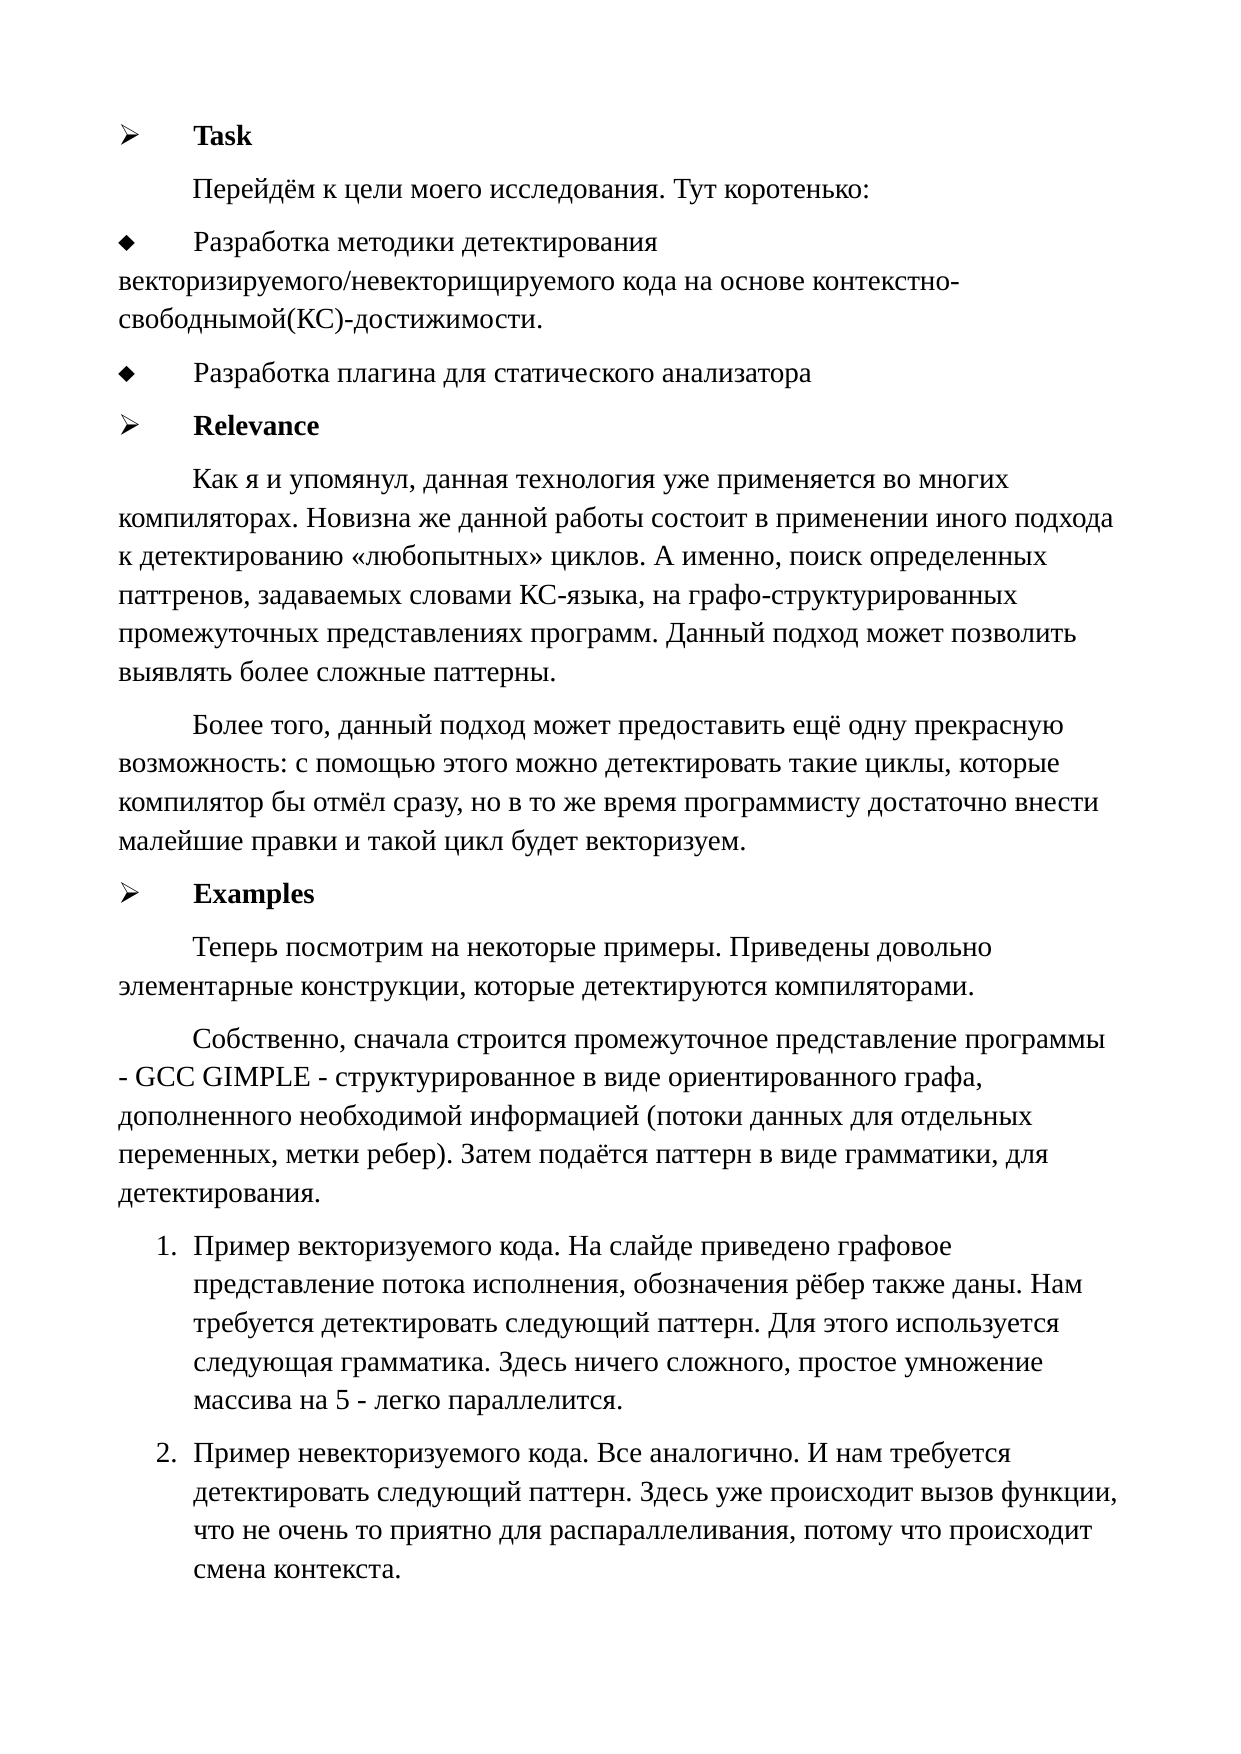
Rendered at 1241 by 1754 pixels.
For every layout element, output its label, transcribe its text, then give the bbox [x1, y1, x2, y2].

text Теперь посмотрим на некоторые примеры. Приведены довольно элементарные конструкции, которые детектируются компиляторами. [118, 929, 1122, 1001]
list Relevance [118, 408, 1122, 442]
list Разработка методики детектирования векторизируемого/невекторищируемого кода на основе контекстно-свободнымой(КС)-достижимости. [118, 224, 1122, 335]
text Перейдём к цели моего исследования. Тут коротенько: [118, 171, 1122, 205]
list Пример невекторизуемого кода. Все аналогично. И нам требуется детектировать следующий паттерн. Здесь уже происходит вызов функции, что не очень то приятно для распараллеливания, потому что происходит смена контекста. [156, 1435, 1122, 1584]
list Task [118, 118, 1122, 152]
list Examples [118, 876, 1122, 909]
list Пример векторизуемого кода. На слайде приведено графовое представление потока исполнения, обозначения рёбер также даны. Нам требуется детектировать следующий паттерн. Для этого используется следующая грамматика. Здесь ничего сложного, простое умножение массива на 5 - легко параллелится. [156, 1228, 1122, 1416]
text Более того, данный подход может предоставить ещё одну прекрасную возможность: с помощью этого можно детектировать такие циклы, которые компилятор бы отмёл сразу, но в то же время программисту достаточно внести малейшие правки и такой цикл будет векторизуем. [118, 707, 1122, 856]
text Собственно, сначала строится промежуточное представление программы - GCC GIMPLE - структурированное в виде ориентированного графа, дополненного необходимой информацией (потоки данных для отдельных переменных, метки ребер). Затем подаётся паттерн в виде грамматики, для детектирования. [118, 1021, 1122, 1208]
list Разработка плагина для статического анализатора [118, 355, 1122, 388]
text Как я и упомянул, данная технология уже применяется во многих компиляторах. Новизна же данной работы состоит в применении иного подхода к детектированию «любопытных» циклов. А именно, поиск определенных паттренов, задаваемых словами КС-языка, на графо-структурированных промежуточных представлениях программ. Данный подход может позволить выявлять более сложные паттерны. [118, 461, 1122, 687]
